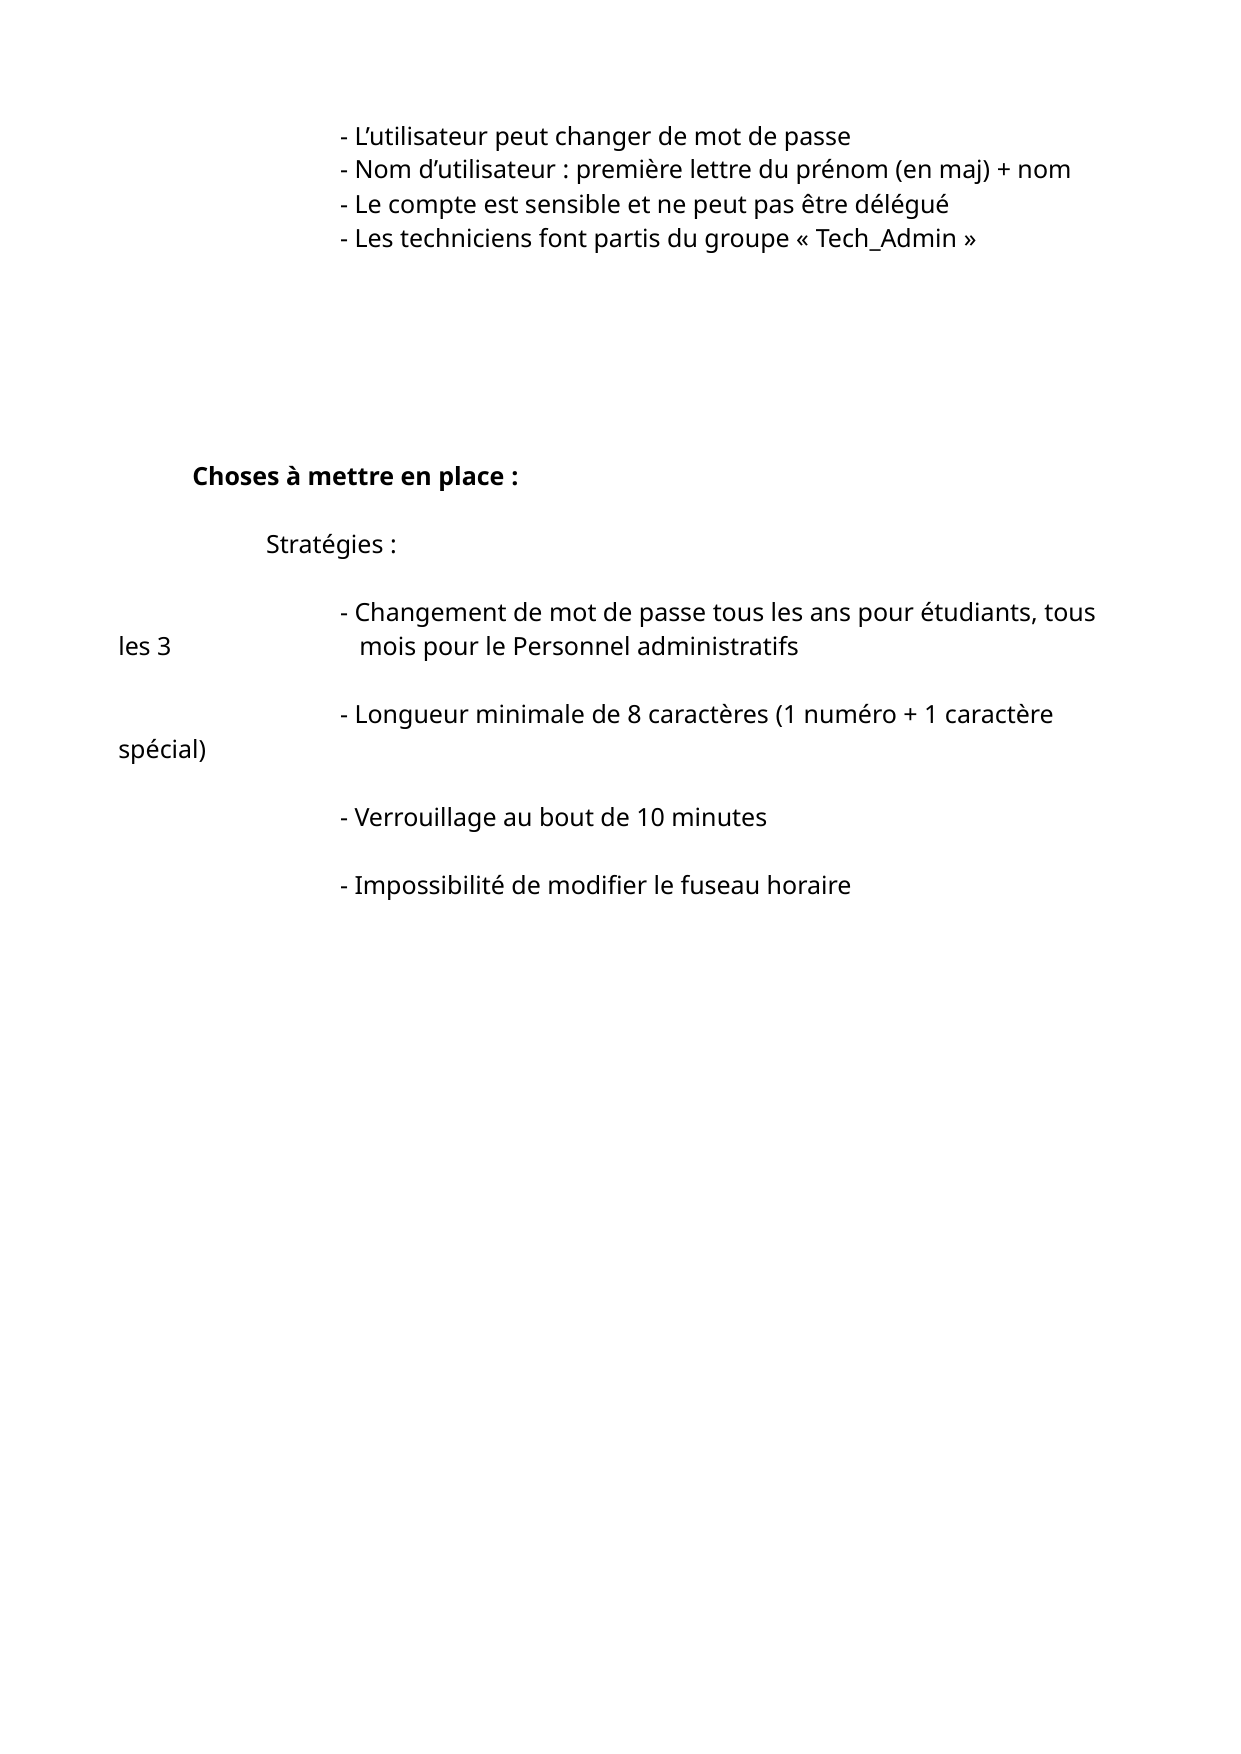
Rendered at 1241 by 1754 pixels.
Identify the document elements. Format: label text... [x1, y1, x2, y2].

text Choses à mettre en place : [118, 459, 1122, 493]
text - Impossibilité de modifier le fuseau horaire [118, 867, 1122, 902]
text - Longueur minimale de 8 caractères (1 numéro + 1 caractère spécial) [118, 697, 1122, 765]
text Stratégies : [118, 527, 1122, 561]
text - Verrouillage au bout de 10 minutes [118, 799, 1122, 833]
text - Nom d’utilisateur : première lettre du prénom (en maj) + nom [118, 152, 1122, 186]
text - Les techniciens font partis du groupe « Tech_Admin » [118, 220, 1122, 254]
text - Le compte est sensible et ne peut pas être délégué [118, 186, 1122, 220]
text - Changement de mot de passe tous les ans pour étudiants, tous les 3 mois pour le Personnel administratifs [118, 595, 1122, 663]
text - L’utilisateur peut changer de mot de passe [118, 118, 1122, 152]
